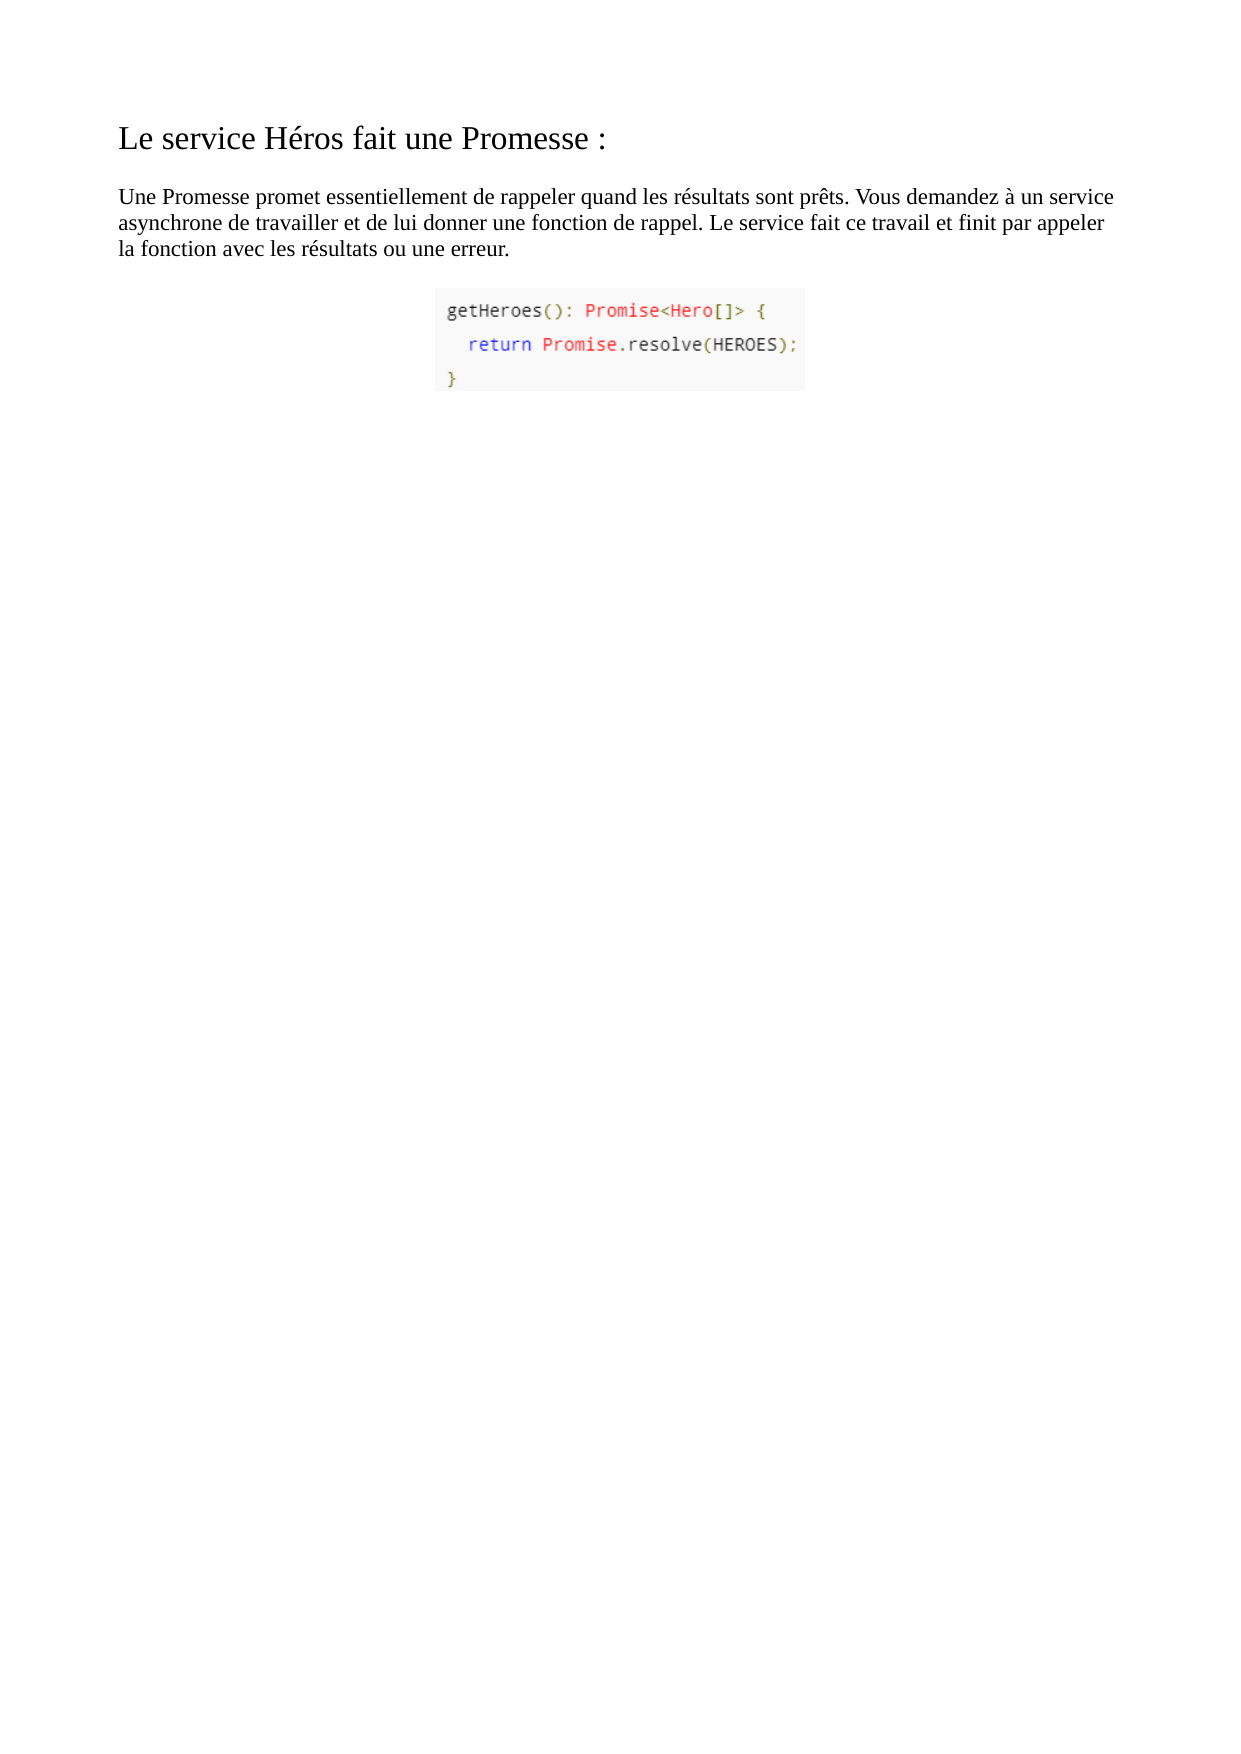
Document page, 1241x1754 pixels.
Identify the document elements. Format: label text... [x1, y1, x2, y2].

picture [435, 288, 805, 391]
text Le service Héros fait une Promesse : [118, 118, 1122, 156]
text Une Promesse promet essentiellement de rappeler quand les résultats sont prêts. Vous demandez à un service asynchrone de travailler et de lui donner une fonction de rappel. Le service fait ce travail et finit par appeler la fonction avec les résultats ou une erreur. [118, 183, 1122, 262]
